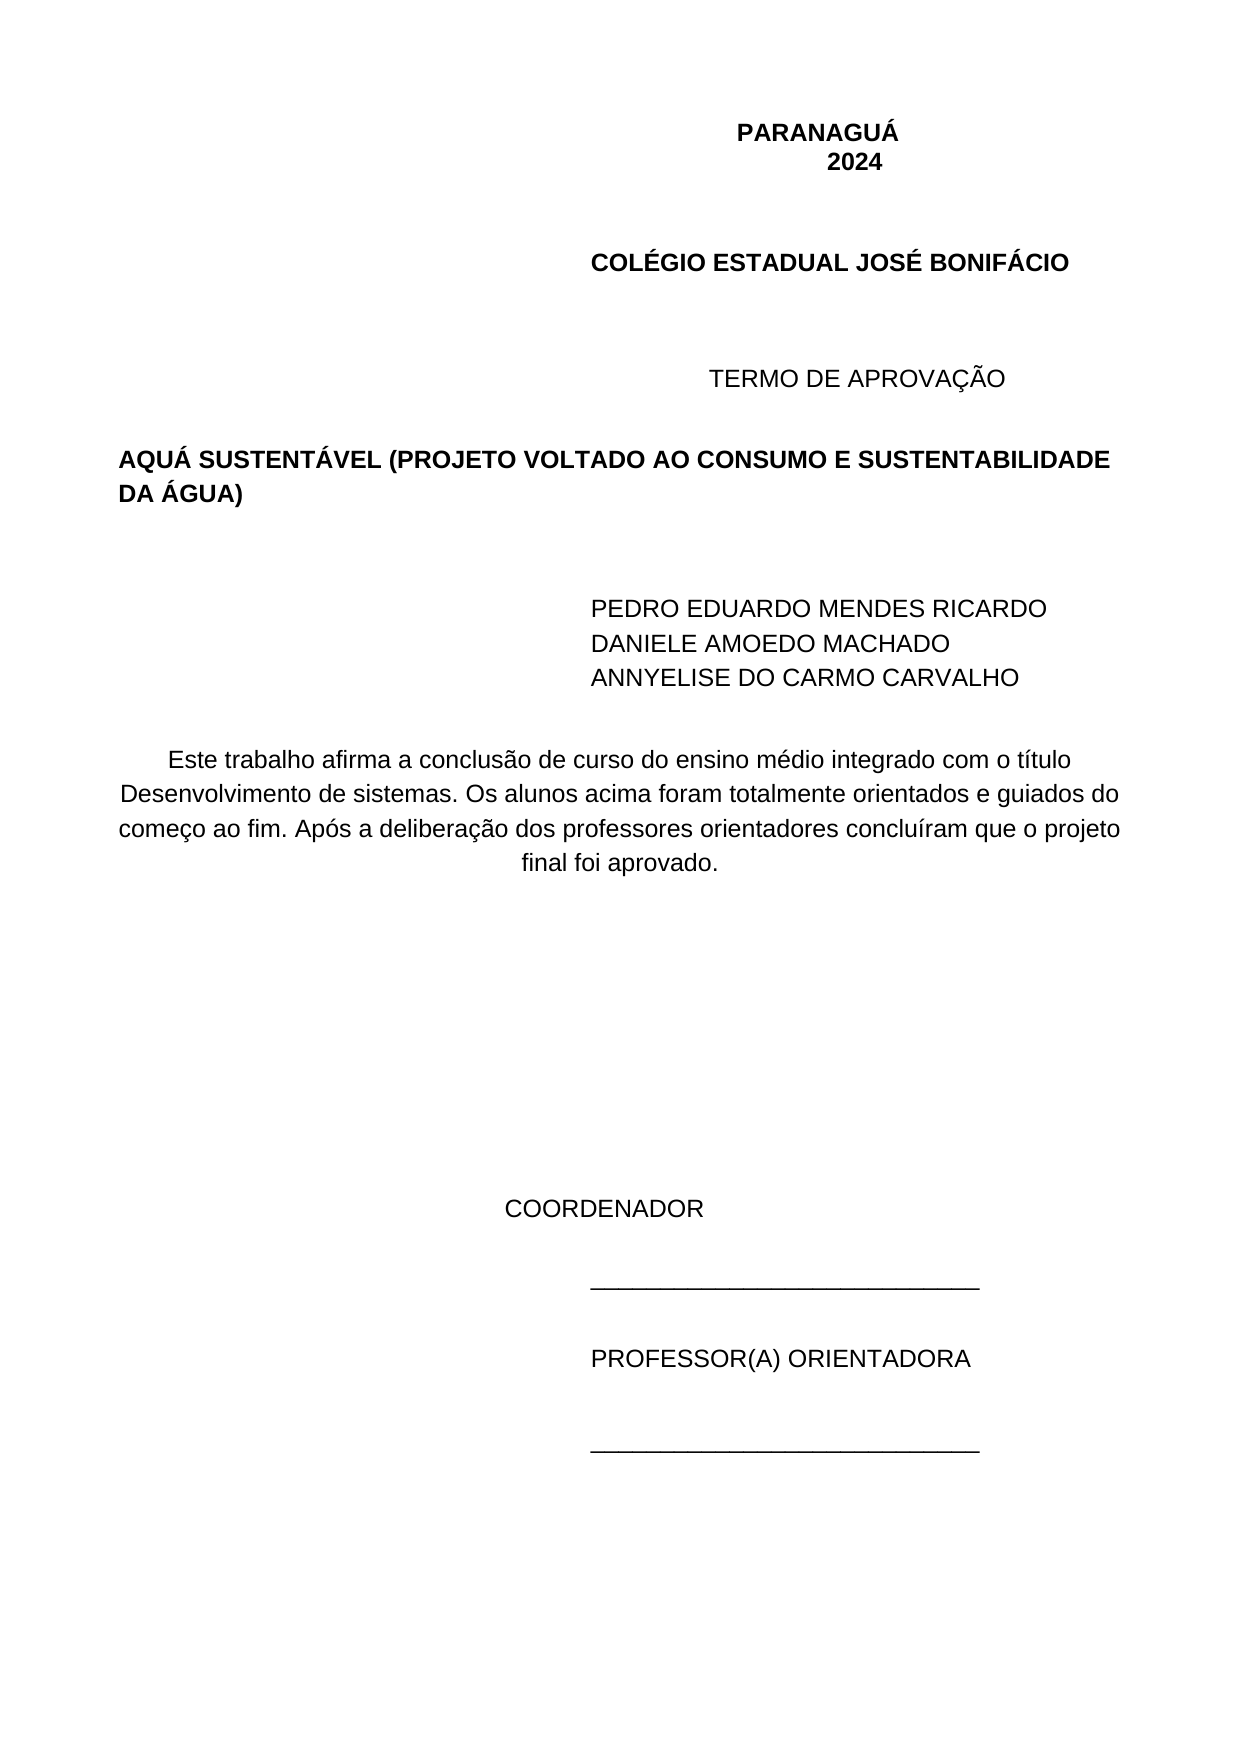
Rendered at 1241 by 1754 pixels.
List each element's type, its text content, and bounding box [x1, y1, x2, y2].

text ____________________________ [118, 1425, 1122, 1454]
text COLÉGIO ESTADUAL JOSÉ BONIFÁCIO [118, 248, 1122, 277]
text Este trabalho afirma a conclusão de curso do ensino médio integrado com o título Desenvolvimento de sistemas. Os alunos acima foram totalmente orientados e guiados do começo ao fim. Após a deliberação dos professores orientadores concluíram que o projeto final foi aprovado. [118, 745, 1122, 877]
text ____________________________ [118, 1262, 1122, 1291]
text ANNYELISE DO CARMO CARVALHO [118, 663, 1122, 692]
text TERMO DE APROVAÇÃO [118, 364, 1122, 392]
text COORDENADOR [268, 1194, 1122, 1223]
text PEDRO EDUARDO MENDES RICARDO [118, 594, 1122, 623]
text PROFESSOR(A) ORIENTADORA [118, 1344, 1122, 1372]
text AQUÁ SUSTENTÁVEL (PROJETO VOLTADO AO CONSUMO E SUSTENTABILIDADE DA ÁGUA) [118, 445, 1122, 508]
text 2024 [118, 147, 1122, 176]
text DANIELE AMOEDO MACHADO [118, 629, 1122, 658]
text PARANAGUÁ [118, 118, 1122, 147]
